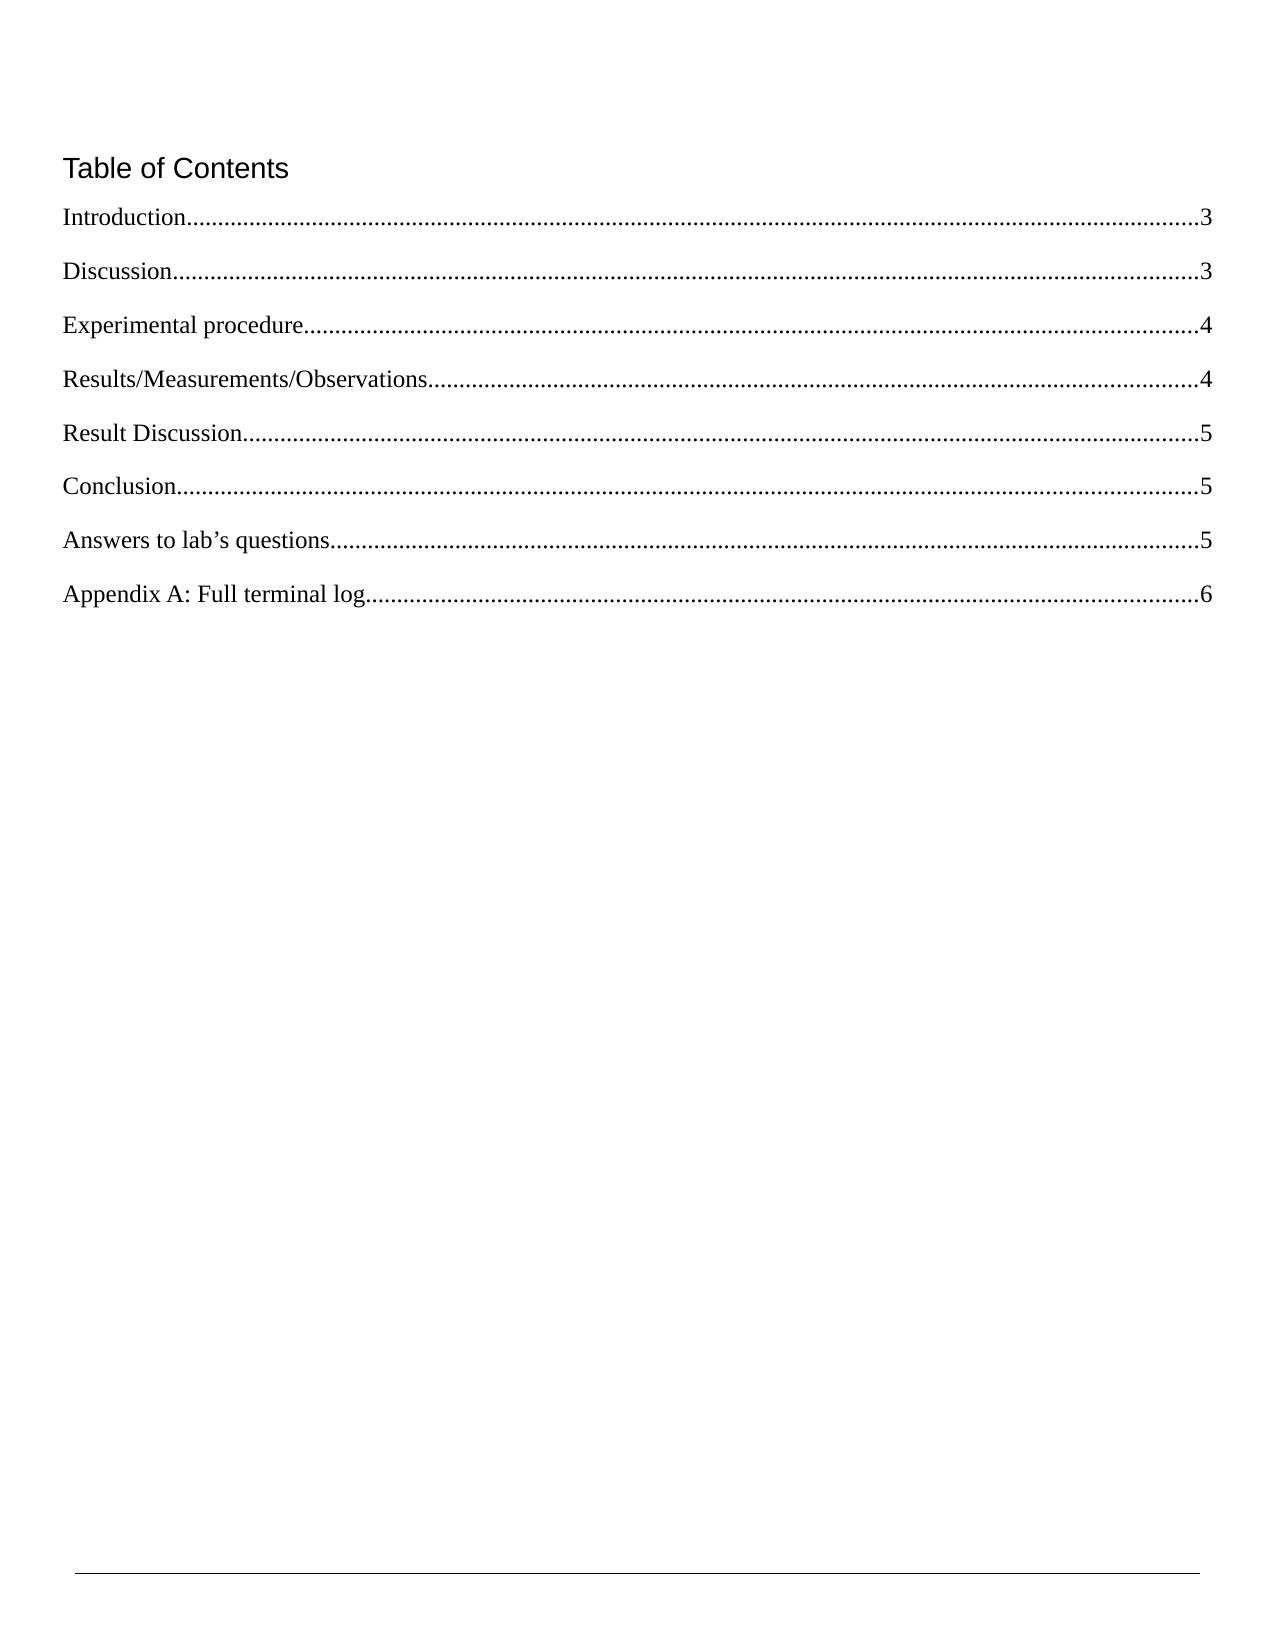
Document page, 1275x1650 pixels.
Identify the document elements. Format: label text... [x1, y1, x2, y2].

text Discussion 3 [62, 256, 1212, 285]
text Result Discussion 5 [62, 418, 1212, 446]
text Appendix A: Full terminal log 6 [62, 579, 1212, 608]
text Answers to lab’s questions 5 [62, 525, 1212, 554]
subtitle Table of Contents [62, 151, 1212, 185]
text Results/Measurements/Observations 4 [62, 364, 1212, 392]
text Experimental procedure 4 [62, 310, 1212, 339]
text Conclusion 5 [62, 471, 1212, 500]
text Introduction 3 [62, 202, 1212, 231]
